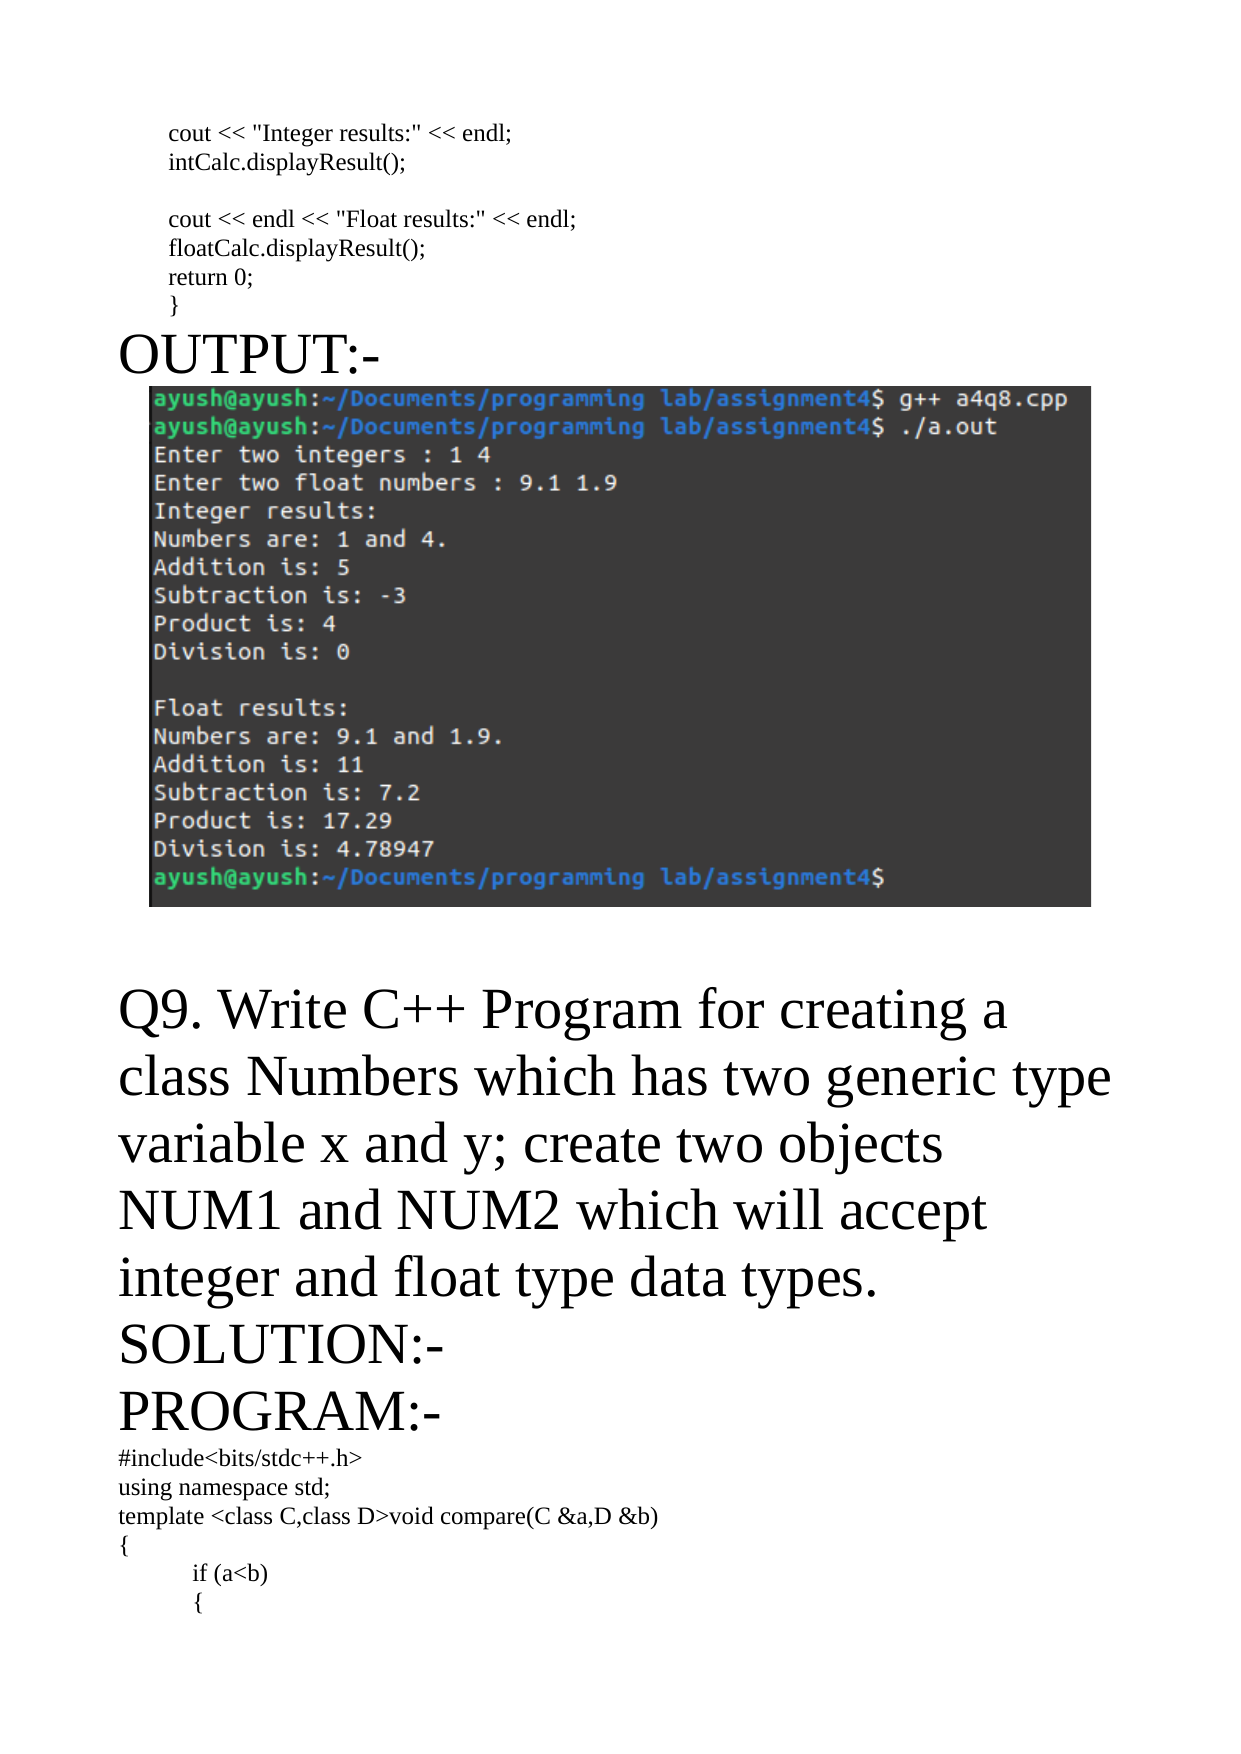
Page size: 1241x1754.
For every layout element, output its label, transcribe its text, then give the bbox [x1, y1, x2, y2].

text cout << endl << "Float results:" << endl; [118, 204, 1122, 233]
text OUTPUT:- [118, 319, 1122, 386]
text PROGRAM:- [118, 1376, 1122, 1443]
text floatCalc.displayResult(); [118, 233, 1122, 262]
text { [118, 1530, 1122, 1558]
text Q9. Write C++ Program for creating a class Numbers which has two generic type [118, 974, 1122, 1108]
text intCalc.displayResult(); [118, 147, 1122, 176]
text #include<bits/stdc++.h> [118, 1443, 1122, 1472]
text SOLUTION:- [118, 1309, 1122, 1376]
text using namespace std; [118, 1472, 1122, 1501]
text template <class C,class D>void compare(C &a,D &b) [118, 1501, 1122, 1530]
text variable x and y; create two objects NUM1 and NUM2 which will accept [118, 1108, 1122, 1242]
text integer and float type data types. [118, 1242, 1122, 1309]
picture [149, 386, 1092, 907]
text return 0; [118, 262, 1122, 291]
text if (a<b) [118, 1558, 1122, 1587]
text } [118, 291, 1122, 319]
text cout << "Integer results:" << endl; [118, 118, 1122, 147]
text { [118, 1587, 1122, 1616]
